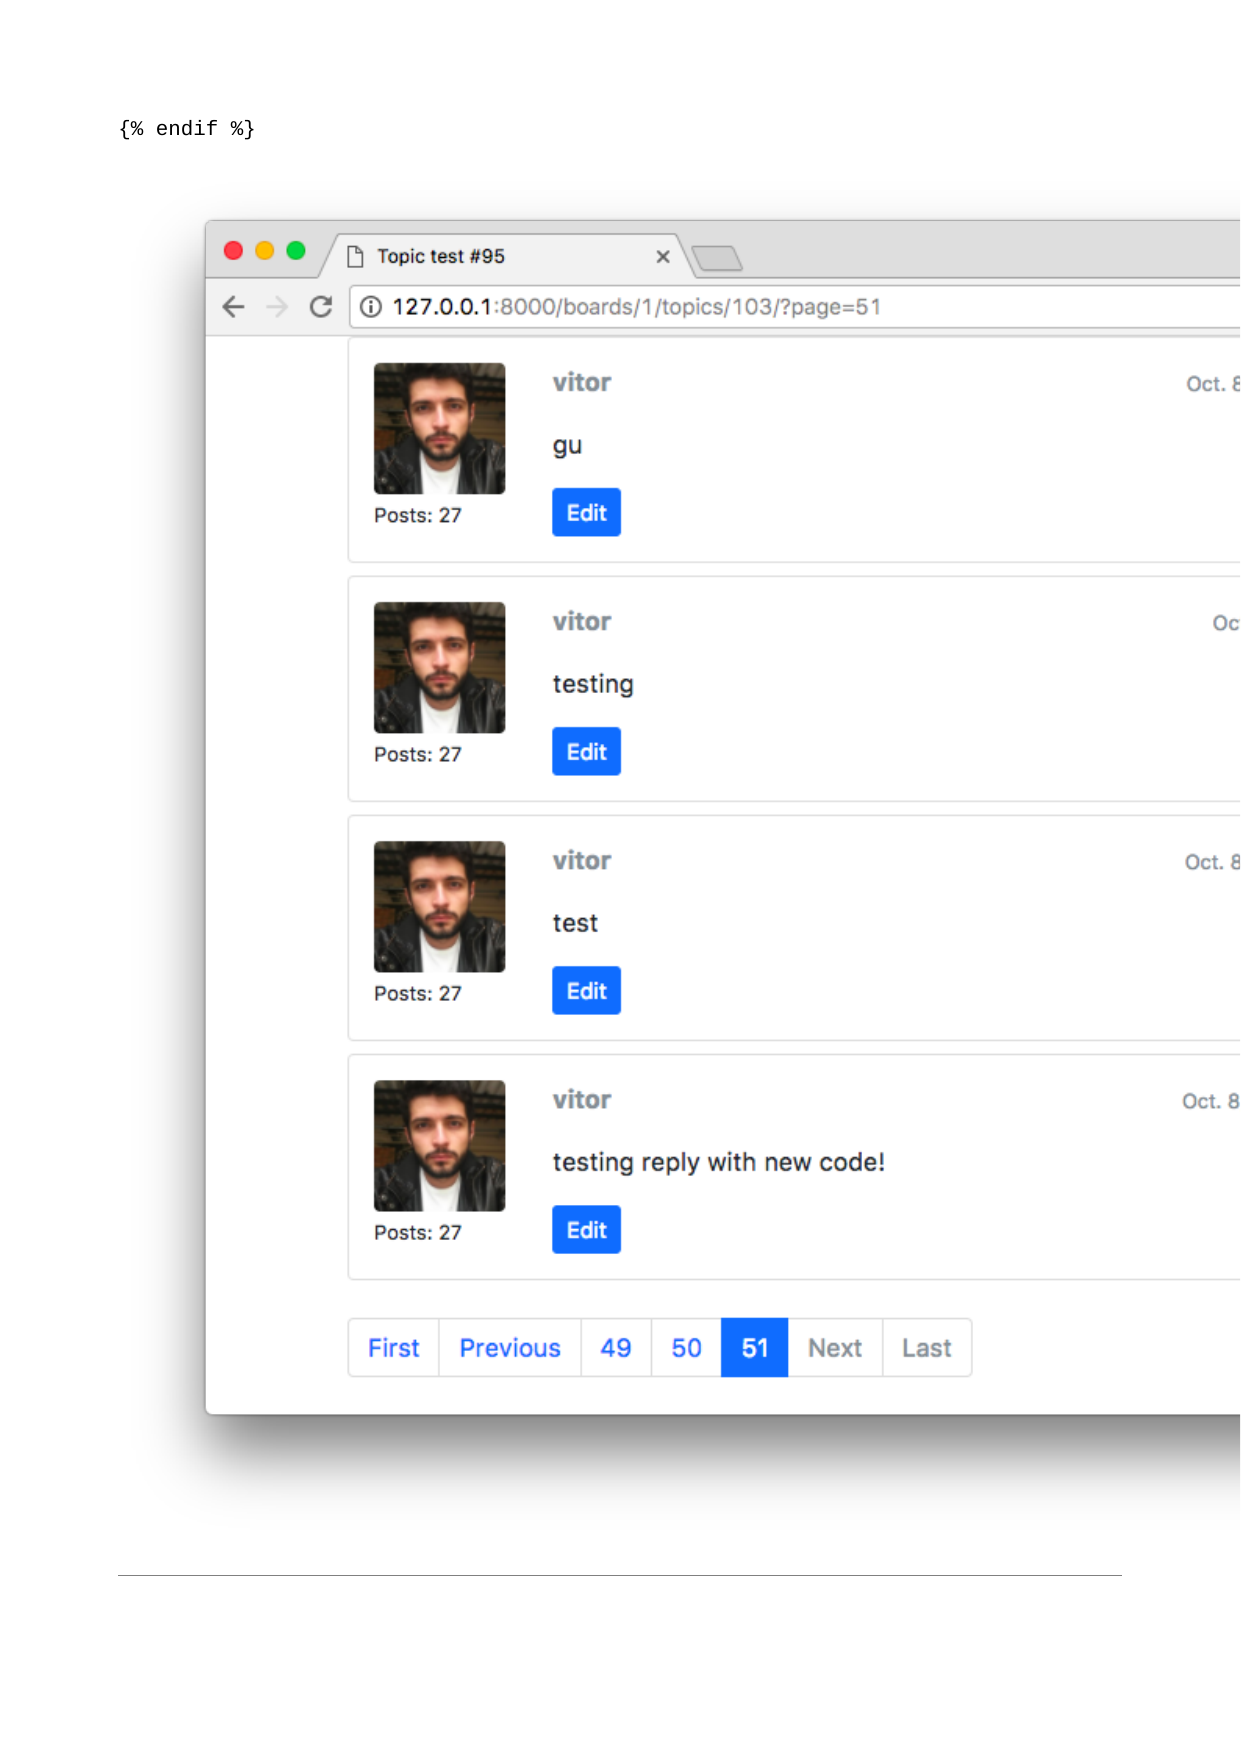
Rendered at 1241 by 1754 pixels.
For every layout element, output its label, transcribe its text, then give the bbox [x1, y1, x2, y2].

picture [118, 171, 1241, 1540]
text {% endif %} [118, 118, 1122, 142]
